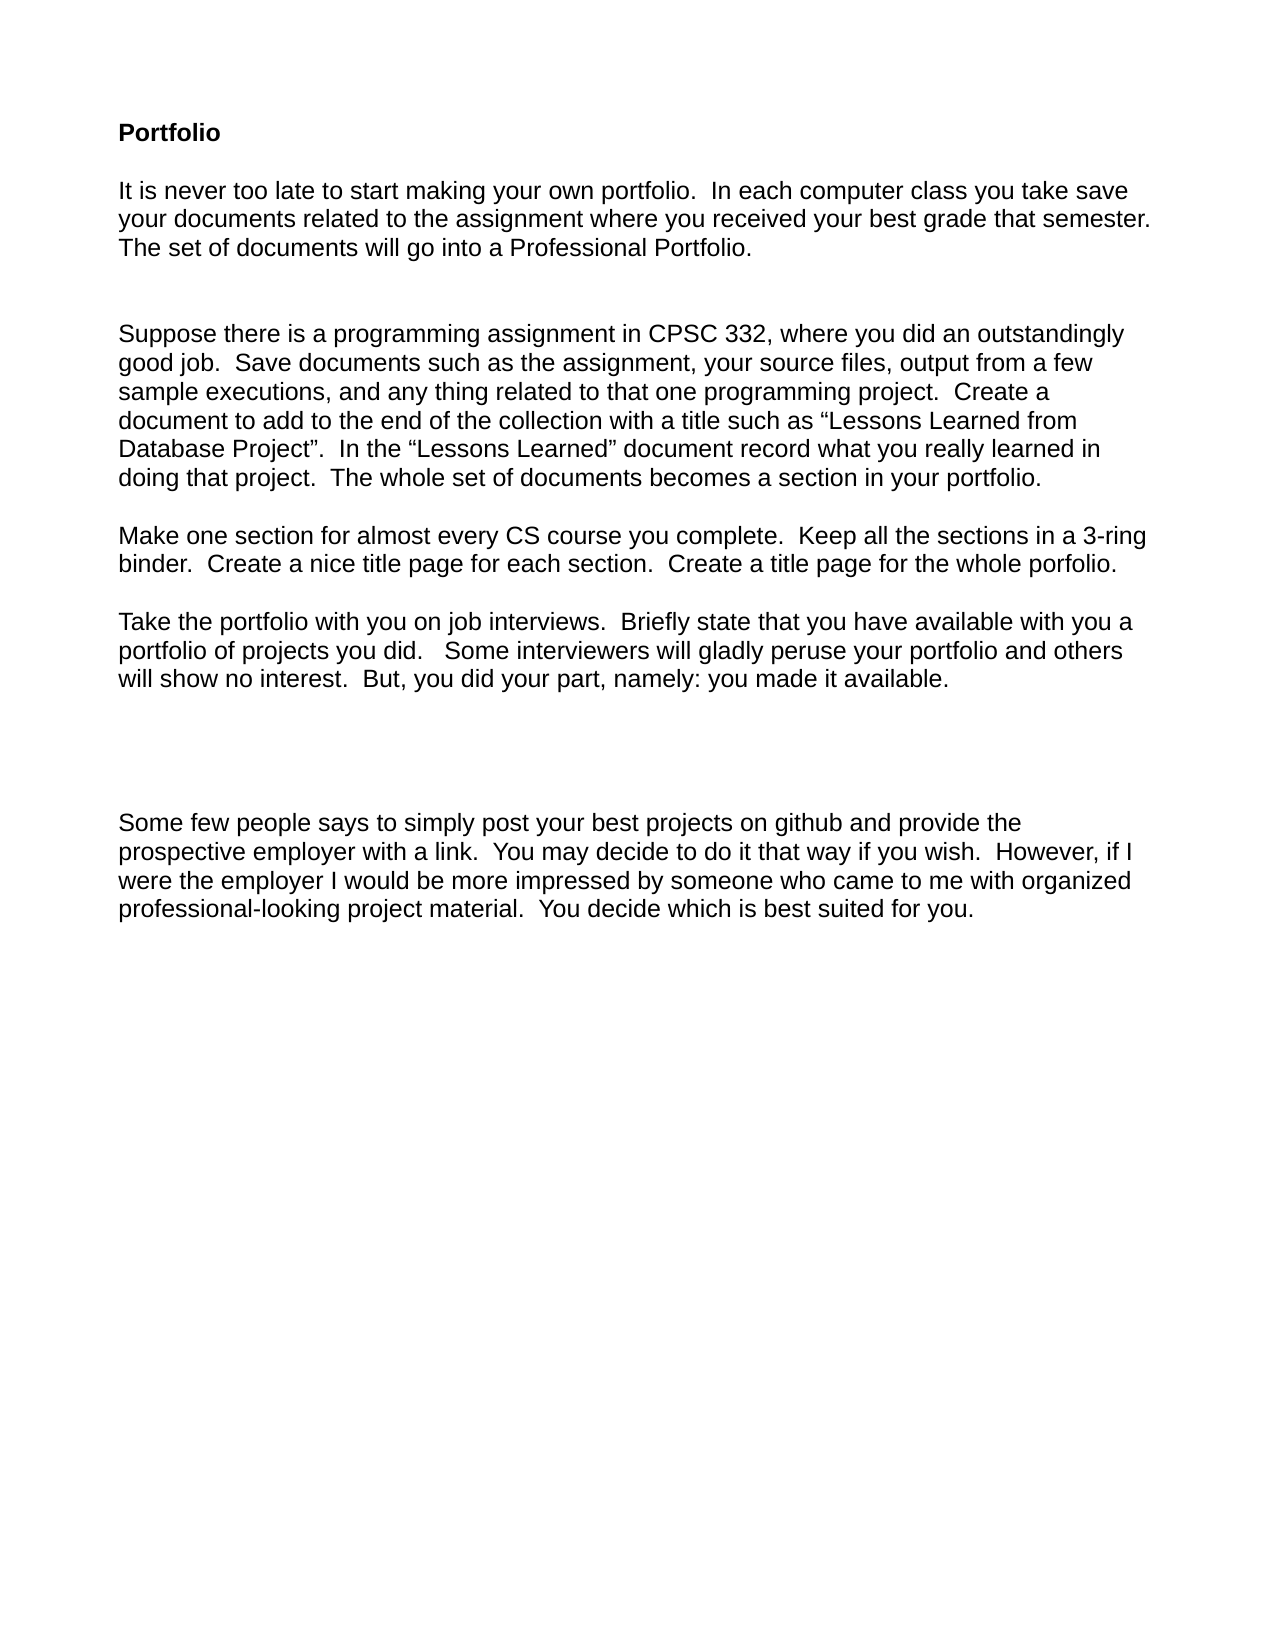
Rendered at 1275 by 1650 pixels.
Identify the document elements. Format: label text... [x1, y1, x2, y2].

text Suppose there is a programming assignment in CPSC 332, where you did an outstandingly good job. Save documents such as the assignment, your source files, output from a few sample executions, and any thing related to that one programming project. Create a document to add to the end of the collection with a title such as “Lessons Learned from Database Project”. In the “Lessons Learned” document record what you really learned in doing that project. The whole set of documents becomes a section in your portfolio. [118, 319, 1157, 492]
text Make one section for almost every CS course you complete. Keep all the sections in a 3-ring binder. Create a nice title page for each section. Create a title page for the whole porfolio. [118, 521, 1157, 578]
text Take the portfolio with you on job interviews. Briefly state that you have available with you a portfolio of projects you did. Some interviewers will gladly peruse your portfolio and others will show no interest. But, you did your part, namely: you made it available. [118, 607, 1157, 693]
text It is never too late to start making your own portfolio. In each computer class you take save your documents related to the assignment where you received your best grade that semester. The set of documents will go into a Professional Portfolio. [118, 176, 1157, 262]
text Some few people says to simply post your best projects on github and provide the prospective employer with a link. You may decide to do it that way if you wish. However, if I were the employer I would be more impressed by someone who came to me with organized professional-looking project material. You decide which is best suited for you. [118, 808, 1157, 923]
text Portfolio [118, 118, 1157, 147]
